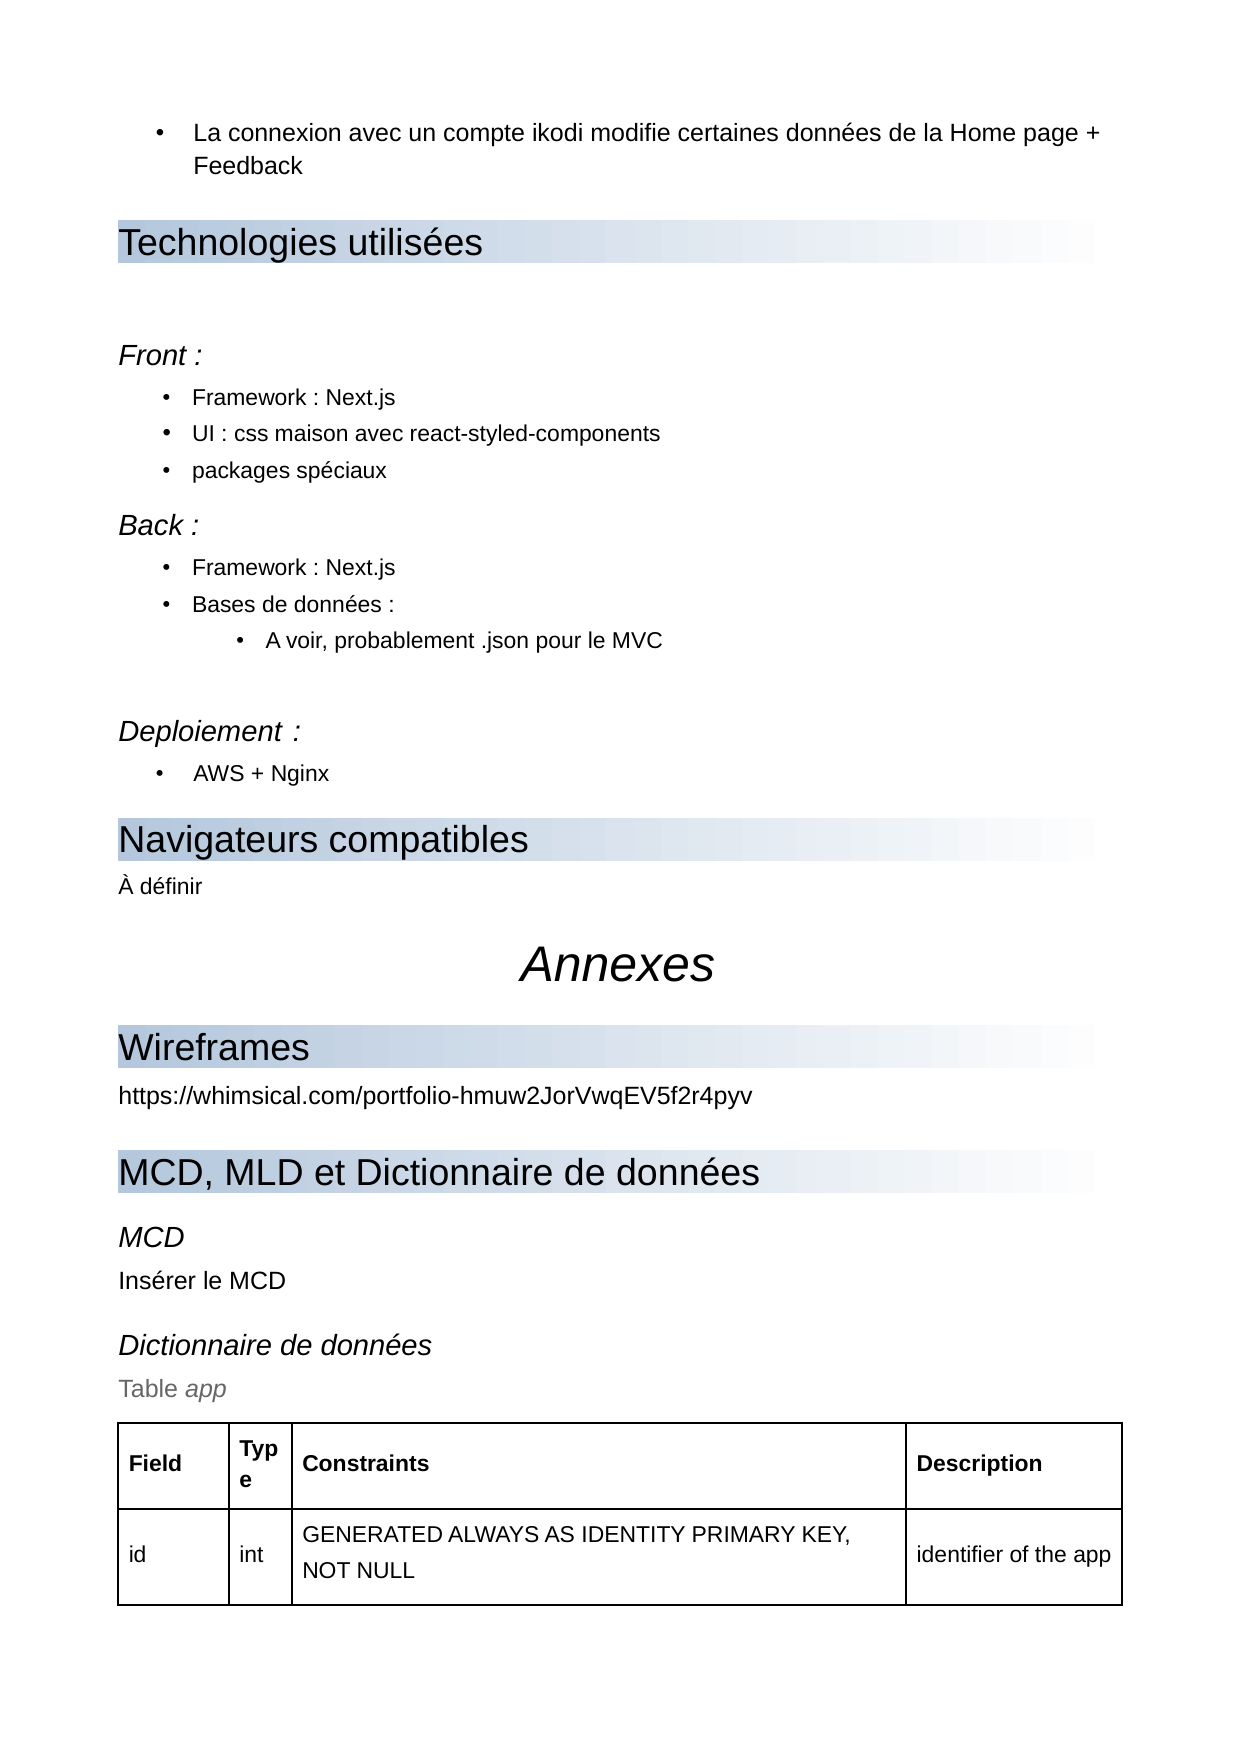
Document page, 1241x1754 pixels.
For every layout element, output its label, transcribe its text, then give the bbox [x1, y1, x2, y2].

table_header Constraints [293, 1424, 905, 1508]
list UI : css maison avec react-styled-components [162, 420, 1122, 447]
subtitle Wireframes [118, 1025, 1122, 1068]
table_header Type [230, 1424, 291, 1508]
table_cell int [230, 1510, 291, 1604]
subtitle Back : [118, 508, 1122, 542]
subtitle Annexes [118, 934, 1122, 992]
list Bases de données : [162, 591, 1122, 617]
text Table app [118, 1374, 1122, 1403]
subtitle MCD [118, 1220, 1122, 1253]
list Framework : Next.js [162, 384, 1122, 410]
text https://whimsical.com/portfolio-hmuw2JorVwqEV5f2r4pyv [118, 1081, 1122, 1110]
list AWS + Nginx [156, 760, 1122, 787]
table_header Description [907, 1424, 1121, 1508]
list A voir, probablement .json pour le MVC [236, 627, 1122, 653]
text À définir [118, 873, 1122, 899]
subtitle Dictionnaire de données [118, 1328, 1122, 1362]
subtitle Technologies utilisées [118, 220, 1122, 263]
subtitle Navigateurs compatibles [118, 818, 1122, 861]
list La connexion avec un compte ikodi modifie certaines données de la Home page + Feedback [156, 118, 1122, 180]
subtitle MCD, MLD et Dictionnaire de données [118, 1150, 1122, 1193]
list packages spéciaux [162, 457, 1122, 484]
table_header Field [119, 1424, 228, 1508]
table_cell id [119, 1510, 228, 1604]
list Framework : Next.js [162, 554, 1122, 581]
subtitle Deploiement : [118, 714, 1122, 748]
subtitle Front : [118, 338, 1122, 371]
table_cell GENERATED ALWAYS AS IDENTITY PRIMARY KEY, NOT NULL [293, 1510, 905, 1604]
table_cell identifier of the app [907, 1510, 1121, 1604]
text Insérer le MCD [118, 1266, 1122, 1295]
